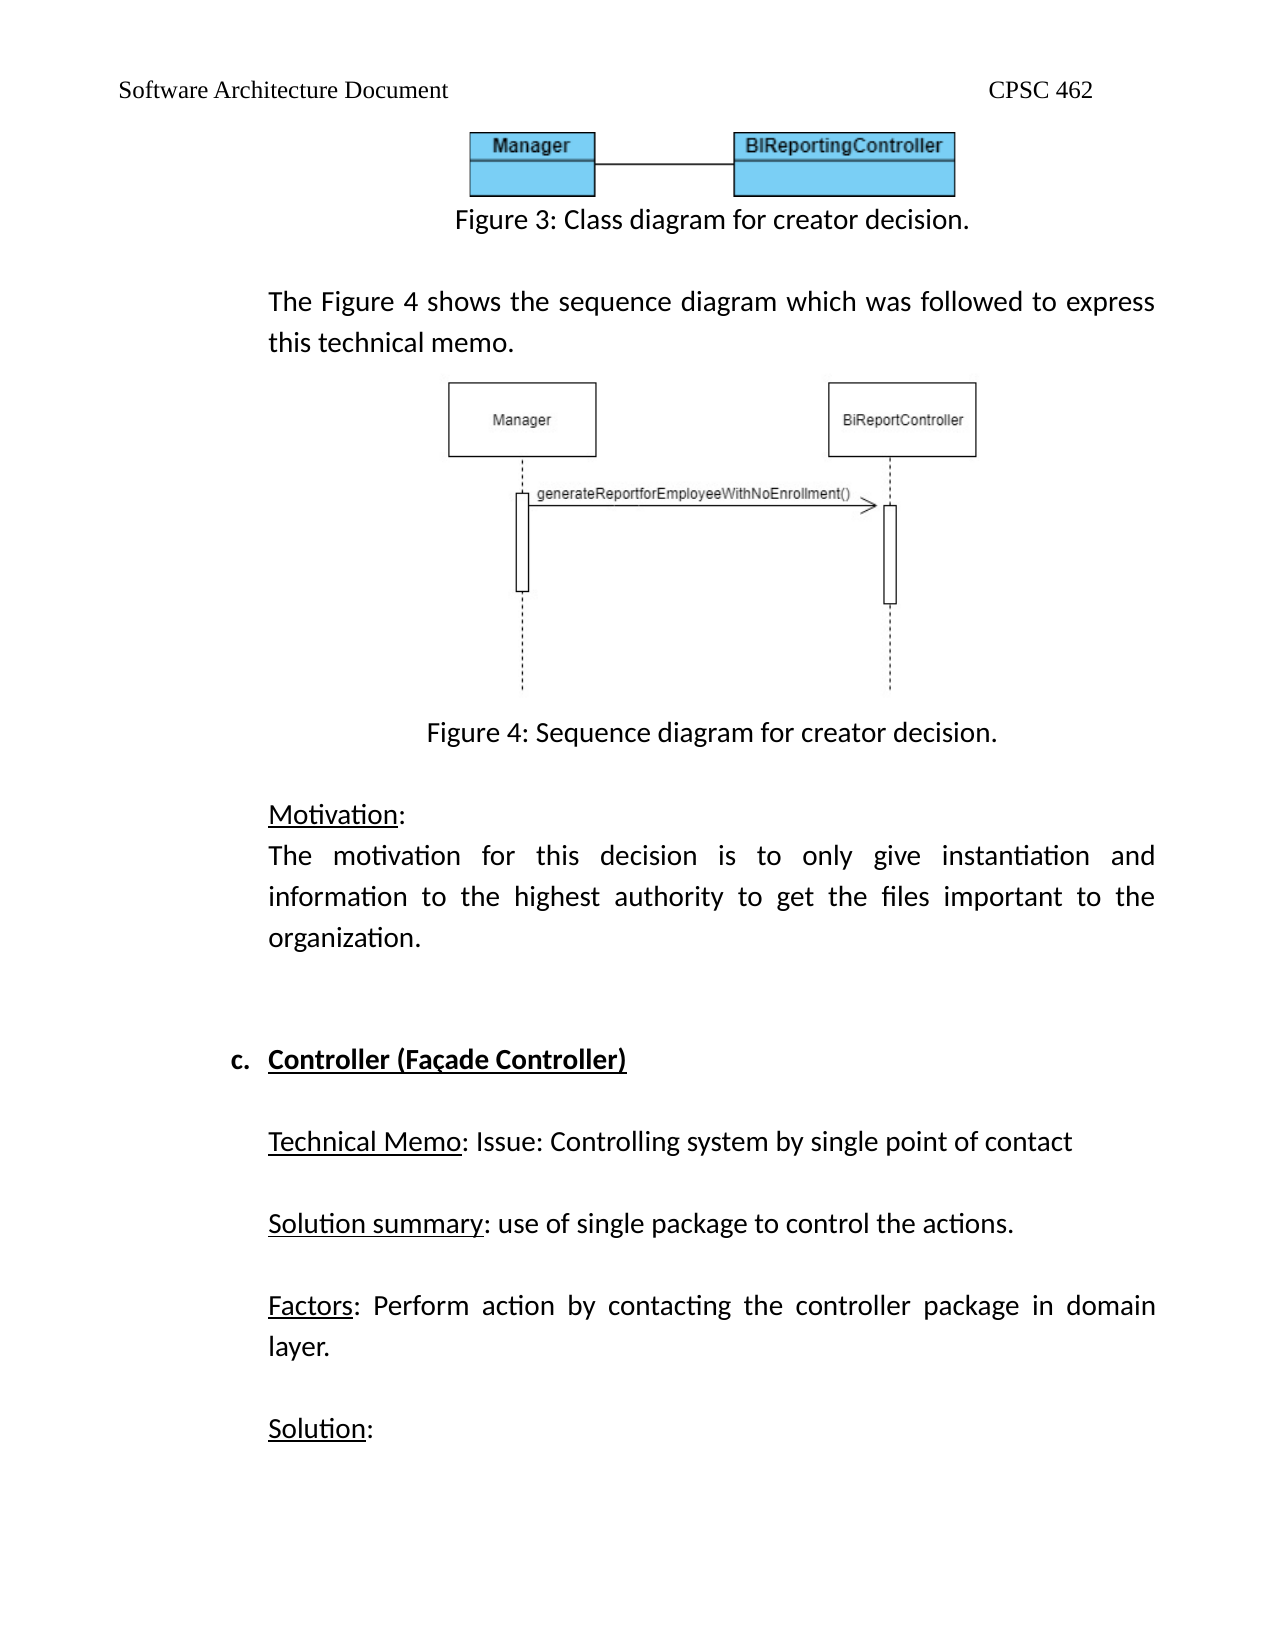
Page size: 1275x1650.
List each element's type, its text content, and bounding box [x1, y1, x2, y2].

list Motivation: [268, 796, 1157, 831]
list Technical Memo: Issue: Controlling system by single point of contact [268, 1123, 1157, 1159]
list Figure 3: Class diagram for creator decision. [268, 201, 1157, 236]
list Controller (Façade Controller) [231, 1041, 1157, 1077]
list The Figure 4 shows the sequence diagram which was followed to express this technical memo. [268, 283, 1157, 359]
list The motivation for this decision is to only give instantiation and information to the highest authority to get the files important to the organization. [268, 837, 1157, 954]
list Factors: Perform action by contacting the controller package in domain layer. [268, 1287, 1157, 1364]
list Solution: [268, 1410, 1157, 1446]
list Solution summary: use of single package to control the actions. [268, 1205, 1157, 1241]
list Figure 4: Sequence diagram for creator decision. [268, 714, 1157, 749]
